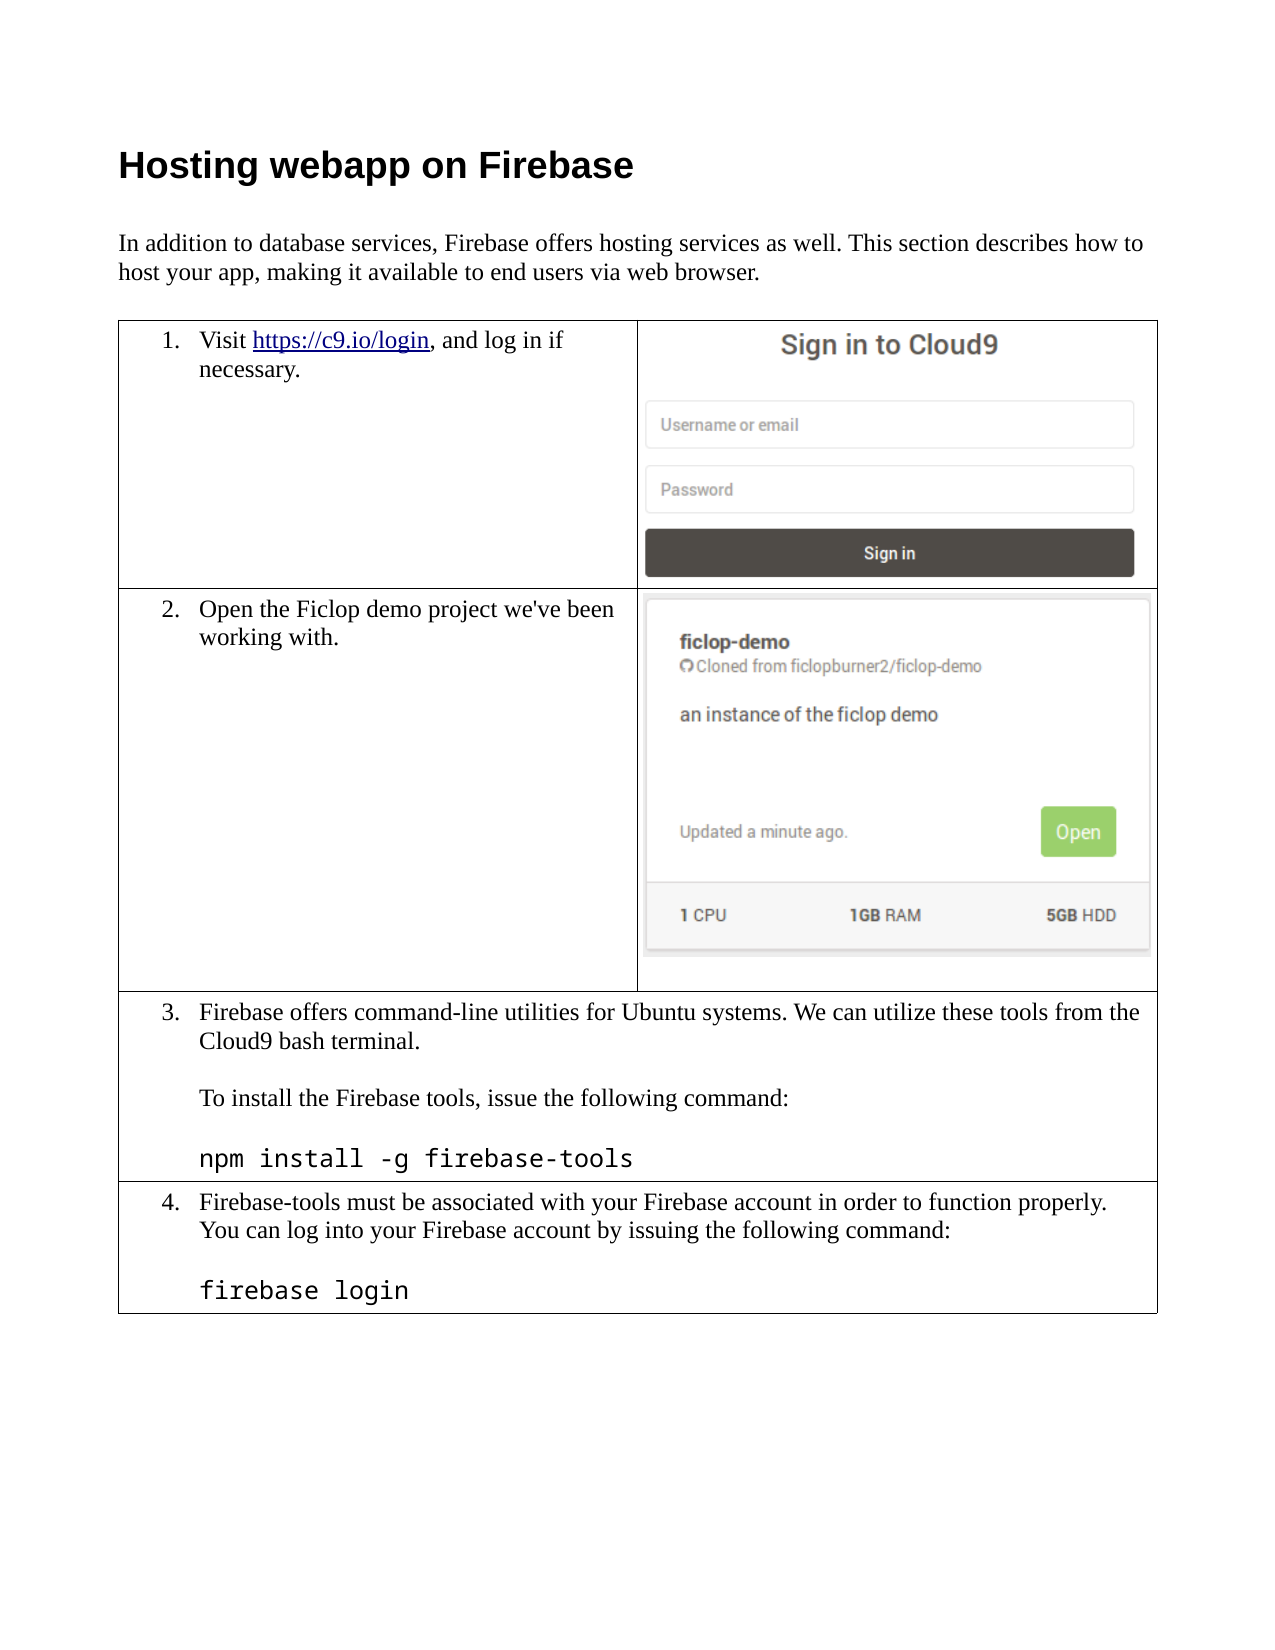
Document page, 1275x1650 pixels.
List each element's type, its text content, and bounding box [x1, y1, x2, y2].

picture [643, 593, 1152, 957]
table_cell [638, 589, 1157, 991]
subtitle In addition to database services, Firebase offers hosting services as well. This section describes how to host your app, making it available to end users via web browser. [118, 228, 1157, 286]
table_cell Open the Ficlop demo project we've been working with. [119, 589, 637, 991]
table_cell Firebase-tools must be associated with your Firebase account in order to function properly. You can log into your Firebase account by issuing the following command: firebase login [119, 1182, 1157, 1313]
picture [643, 325, 1152, 583]
table_header Visit https://c9.io/login, and log in if necessary. [119, 321, 637, 588]
table_cell Firebase offers command-line utilities for Ubuntu systems. We can utilize these tools from the Cloud9 bash terminal. To install the Firebase tools, issue the following command: npm install -g firebase-tools [119, 992, 1157, 1181]
table_header [638, 321, 1157, 588]
subtitle Hosting webapp on Firebase [118, 143, 1157, 187]
